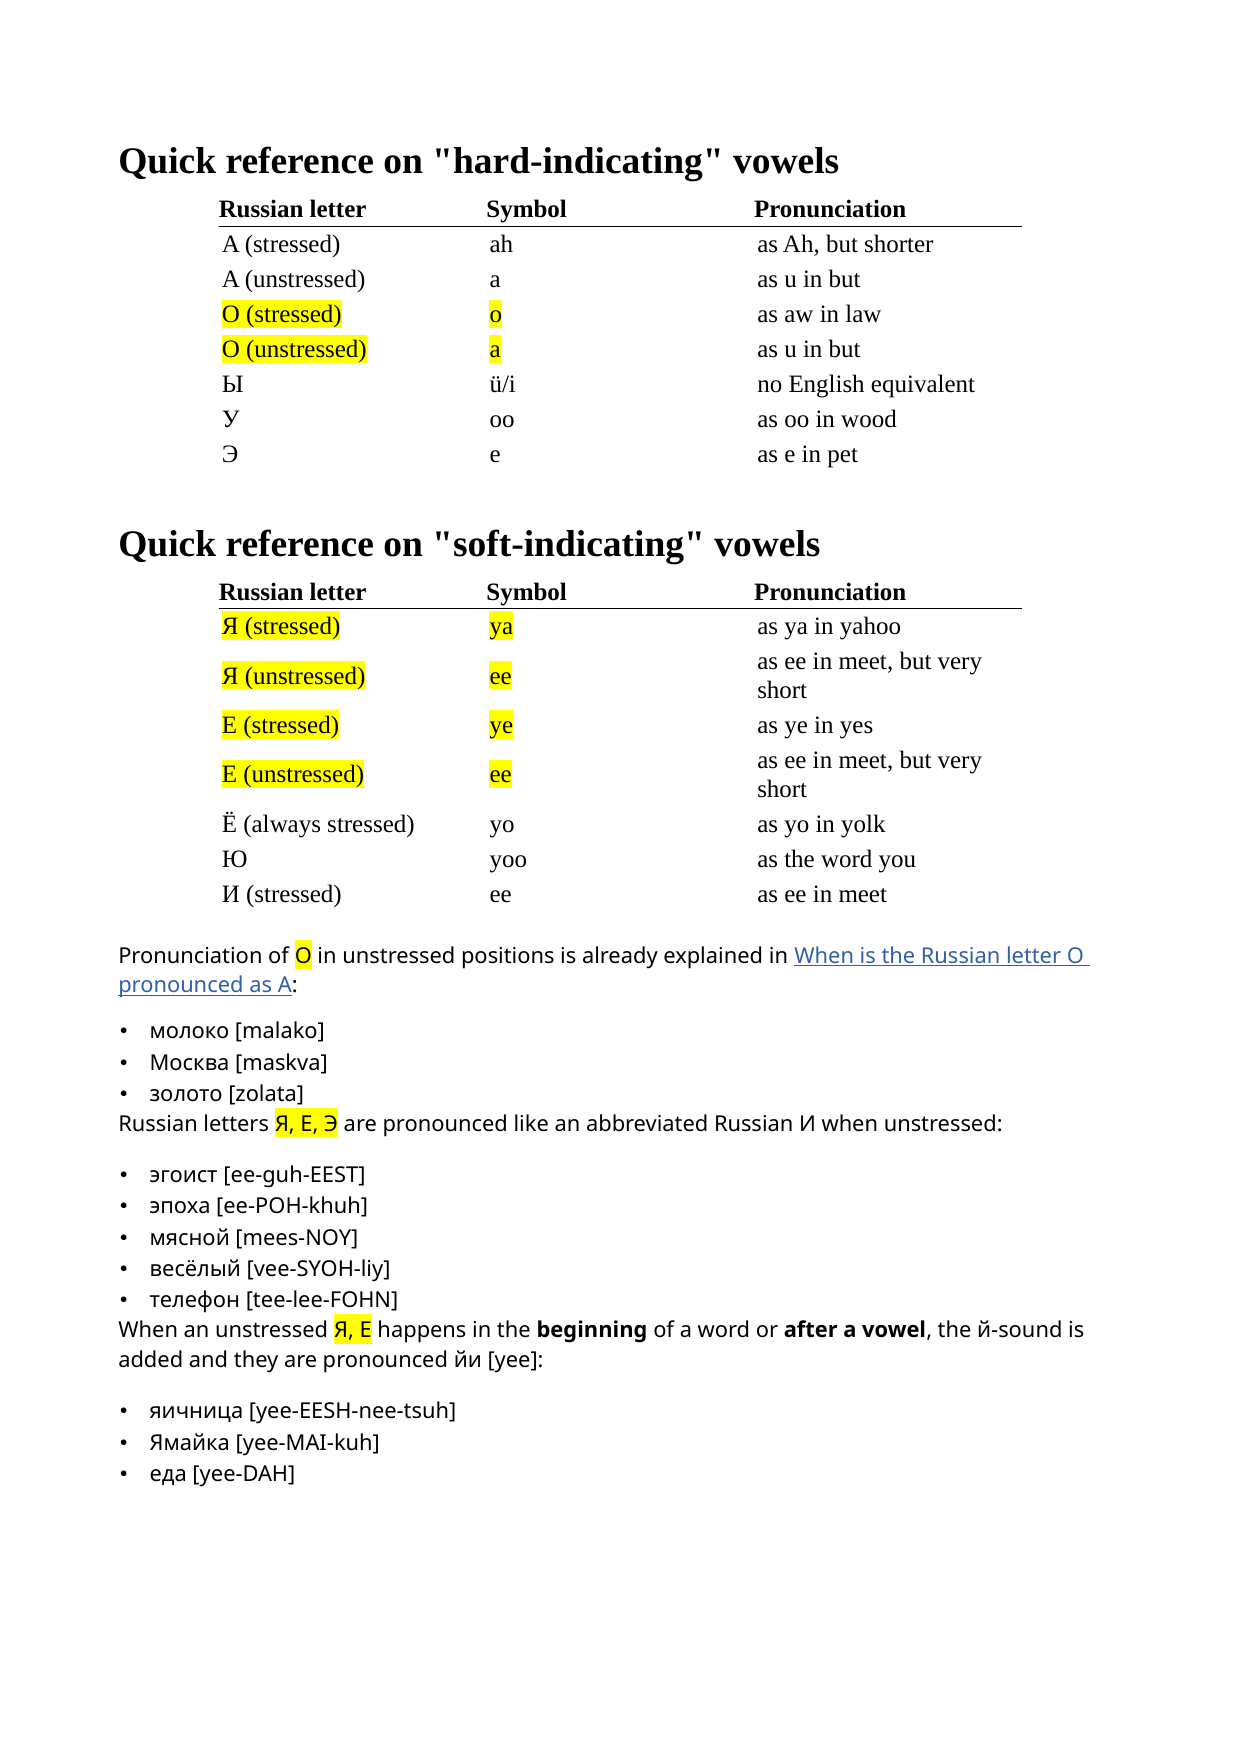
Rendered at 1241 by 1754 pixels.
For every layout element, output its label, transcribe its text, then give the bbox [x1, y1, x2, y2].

table_cell as ye in yes [754, 707, 1022, 742]
table_cell as u in but [754, 261, 1022, 296]
table_cell Е (stressed) [219, 707, 486, 742]
list телефон [tee-lee-FOHN] [120, 1283, 1122, 1314]
table_cell И (stressed) [219, 876, 486, 911]
table_cell a [486, 331, 754, 366]
list еда [yee-DAH] [120, 1456, 1122, 1487]
table_cell as e in pet [754, 436, 1022, 471]
table_cell Я (stressed) [219, 609, 486, 643]
table_cell ah [486, 227, 754, 261]
list молоко [malako] [120, 1014, 1122, 1045]
table_cell ee [486, 876, 754, 911]
table_cell as Ah, but shorter [754, 227, 1022, 261]
list Ямайка [yee-MAI-kuh] [120, 1425, 1122, 1456]
table_cell yoo [486, 841, 754, 876]
table_cell Э [219, 436, 486, 471]
list эгоист [ee-guh-EEST] [120, 1158, 1122, 1189]
table_cell Ю [219, 841, 486, 876]
table_header Symbol [486, 577, 754, 608]
table_cell as ya in yahoo [754, 609, 1022, 643]
table_header Russian letter [219, 577, 486, 608]
subtitle Quick reference on "soft-indicating" vowels [118, 521, 1122, 564]
table_cell O (unstressed) [219, 331, 486, 366]
table_cell as the word you [754, 841, 1022, 876]
table_cell ü/i [486, 366, 754, 401]
table_cell Ё (always stressed) [219, 806, 486, 841]
text Pronunciation of O in unstressed positions is already explained in When is the Russian letter O pronounced as A: [118, 939, 1122, 999]
table_cell ee [486, 742, 754, 806]
table_cell e [486, 436, 754, 471]
table_cell oo [486, 401, 754, 436]
table_cell У [219, 401, 486, 436]
table_cell a [486, 261, 754, 296]
list яичница [yee-EESH-nee-tsuh] [120, 1394, 1122, 1425]
table_header Symbol [486, 195, 754, 226]
subtitle Quick reference on "hard-indicating" vowels [118, 139, 1122, 182]
table_header Pronunciation [754, 577, 1022, 608]
text When an unstressed Я, Е happens in the beginning of a word or after a vowel, the й-sound is added and they are pronounced йи [yee]: [118, 1314, 1122, 1373]
table_header Russian letter [219, 195, 486, 226]
table_cell as ee in meet, but very short [754, 643, 1022, 707]
table_cell as ee in meet [754, 876, 1022, 911]
table_cell as oo in wood [754, 401, 1022, 436]
table_cell as aw in law [754, 296, 1022, 331]
table_cell Ы [219, 366, 486, 401]
table_cell as u in but [754, 331, 1022, 366]
list эпоха [ee-POH-khuh] [120, 1189, 1122, 1220]
list мясной [mees-NOY] [120, 1220, 1122, 1251]
list весёлый [vee-SYOH-liy] [120, 1251, 1122, 1283]
table_cell Е (unstressed) [219, 742, 486, 806]
table_cell ee [486, 643, 754, 707]
table_cell A (stressed) [219, 227, 486, 261]
table_cell as ee in meet, but very short [754, 742, 1022, 806]
table_cell O (stressed) [219, 296, 486, 331]
table_cell yo [486, 806, 754, 841]
table_cell no English equivalent [754, 366, 1022, 401]
table_cell ya [486, 609, 754, 643]
table_cell A (unstressed) [219, 261, 486, 296]
table_cell Я (unstressed) [219, 643, 486, 707]
table_cell o [486, 296, 754, 331]
list золото [zolata] [120, 1076, 1122, 1107]
table_header Pronunciation [754, 195, 1022, 226]
list Москва [maskva] [120, 1045, 1122, 1076]
table_cell ye [486, 707, 754, 742]
table_cell as yo in yolk [754, 806, 1022, 841]
text Russian letters Я, Е, Э are pronounced like an abbreviated Russian И when unstressed: [118, 1107, 1122, 1137]
